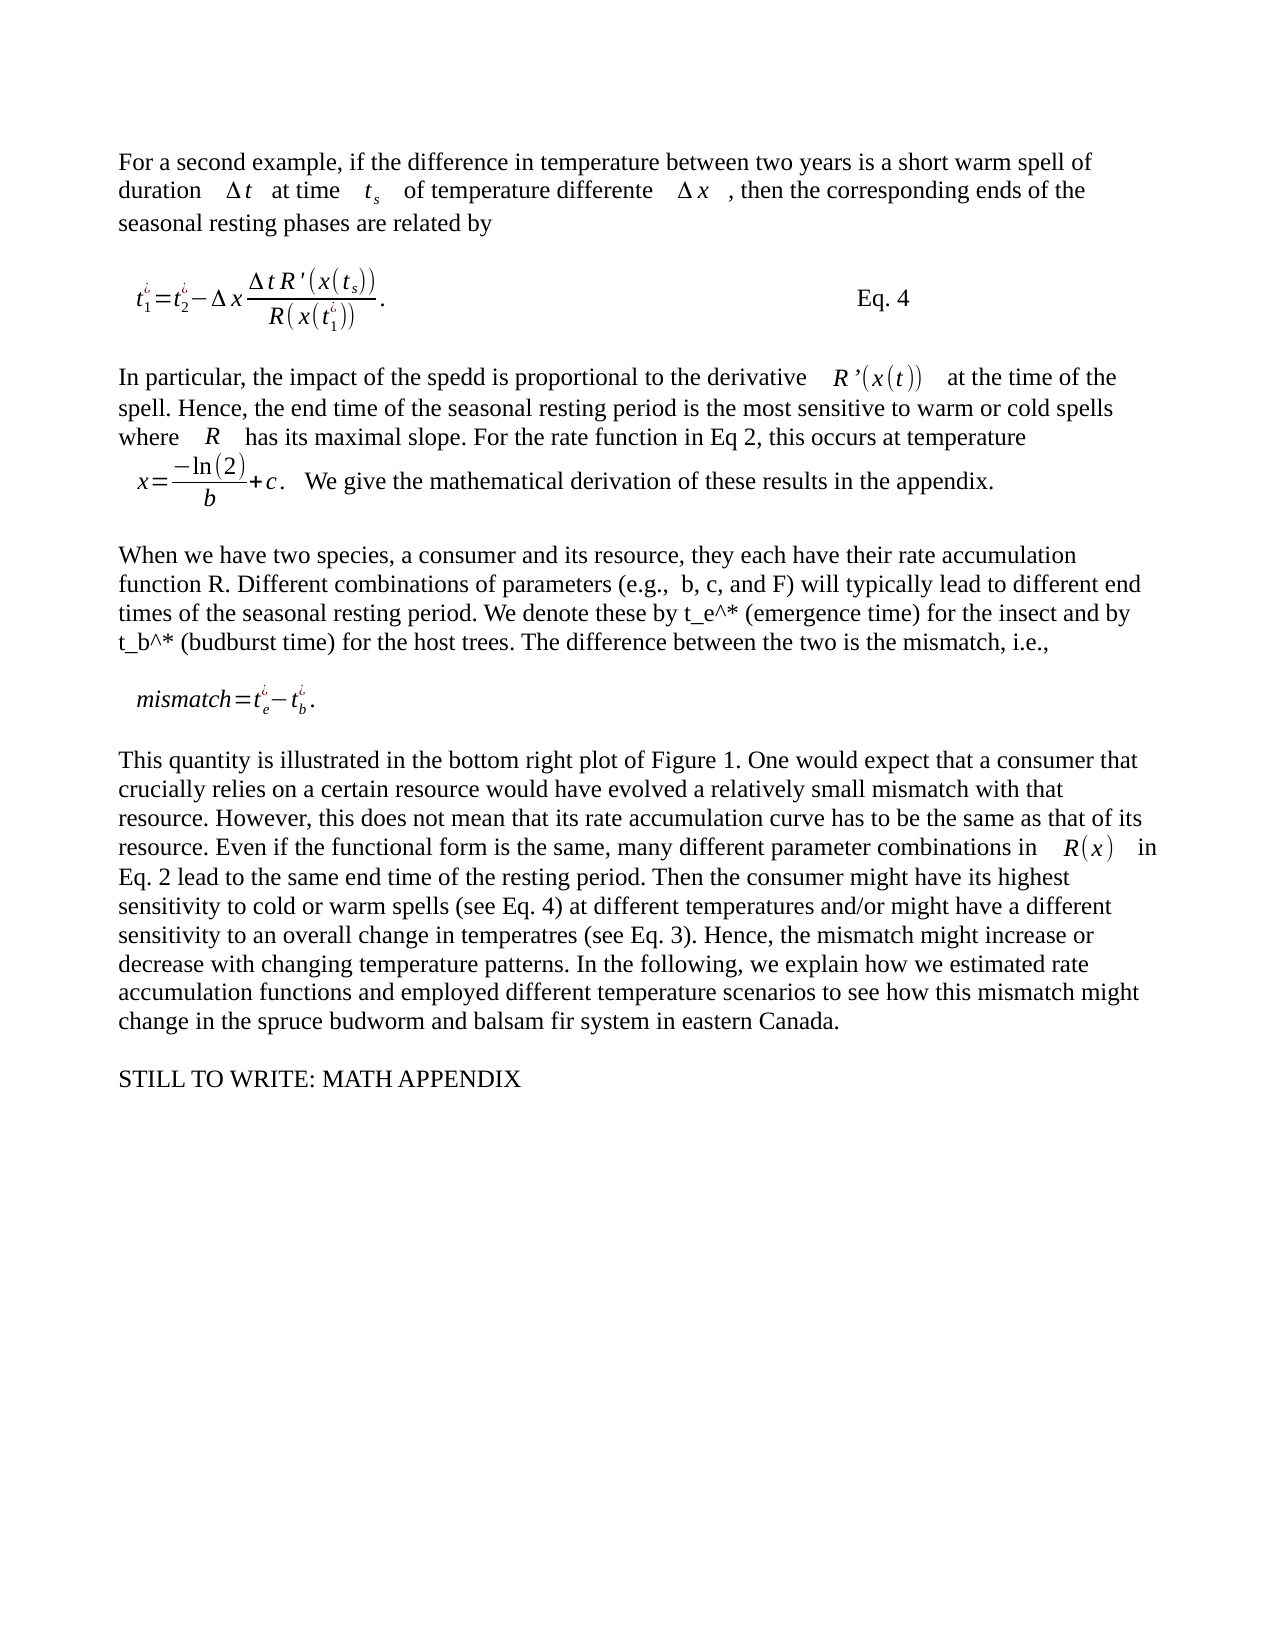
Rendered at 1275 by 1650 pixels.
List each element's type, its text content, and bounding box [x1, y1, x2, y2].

text For a second example, if the difference in temperature between two years is a short warm spell of duration at time of temperature differente , then the corresponding ends of the seasonal resting phases are related by [118, 147, 1157, 237]
text When we have two species, a consumer and its resource, they each have their rate accumulation function R. Different combinations of parameters (e.g., b, c, and F) will typically lead to different end times of the seasonal resting period. We denote these by t_e^* (emergence time) for the insect and by t_b^* (budburst time) for the host trees. The difference between the two is the mismatch, i.e., [118, 541, 1157, 656]
text Eq. 4 [118, 266, 1157, 334]
text This quantity is illustrated in the bottom right plot of Figure 1. One would expect that a consumer that crucially relies on a certain resource would have evolved a relatively small mismatch with that resource. However, this does not mean that its rate accumulation curve has to be the same as that of its resource. Even if the functional form is the same, many different parameter combinations in in Eq. 2 lead to the same end time of the resting period. Then the consumer might have its highest sensitivity to cold or warm spells (see Eq. 4) at different temperatures and/or might have a different sensitivity to an overall change in temperatres (see Eq. 3). Hence, the mismatch might increase or decrease with changing temperature patterns. In the following, we explain how we estimated rate accumulation functions and employed different temperature scenarios to see how this mismatch might change in the spruce budworm and balsam fir system in eastern Canada. [118, 746, 1157, 1035]
text STILL TO WRITE: MATH APPENDIX [118, 1064, 1157, 1092]
text In particular, the impact of the spedd is proportional to the derivative at the time of the spell. Hence, the end time of the seasonal resting period is the most sensitive to warm or cold spells where has its maximal slope. For the rate function in Eq 2, this occurs at temperature We give the mathematical derivation of these results in the appendix. [118, 362, 1157, 512]
